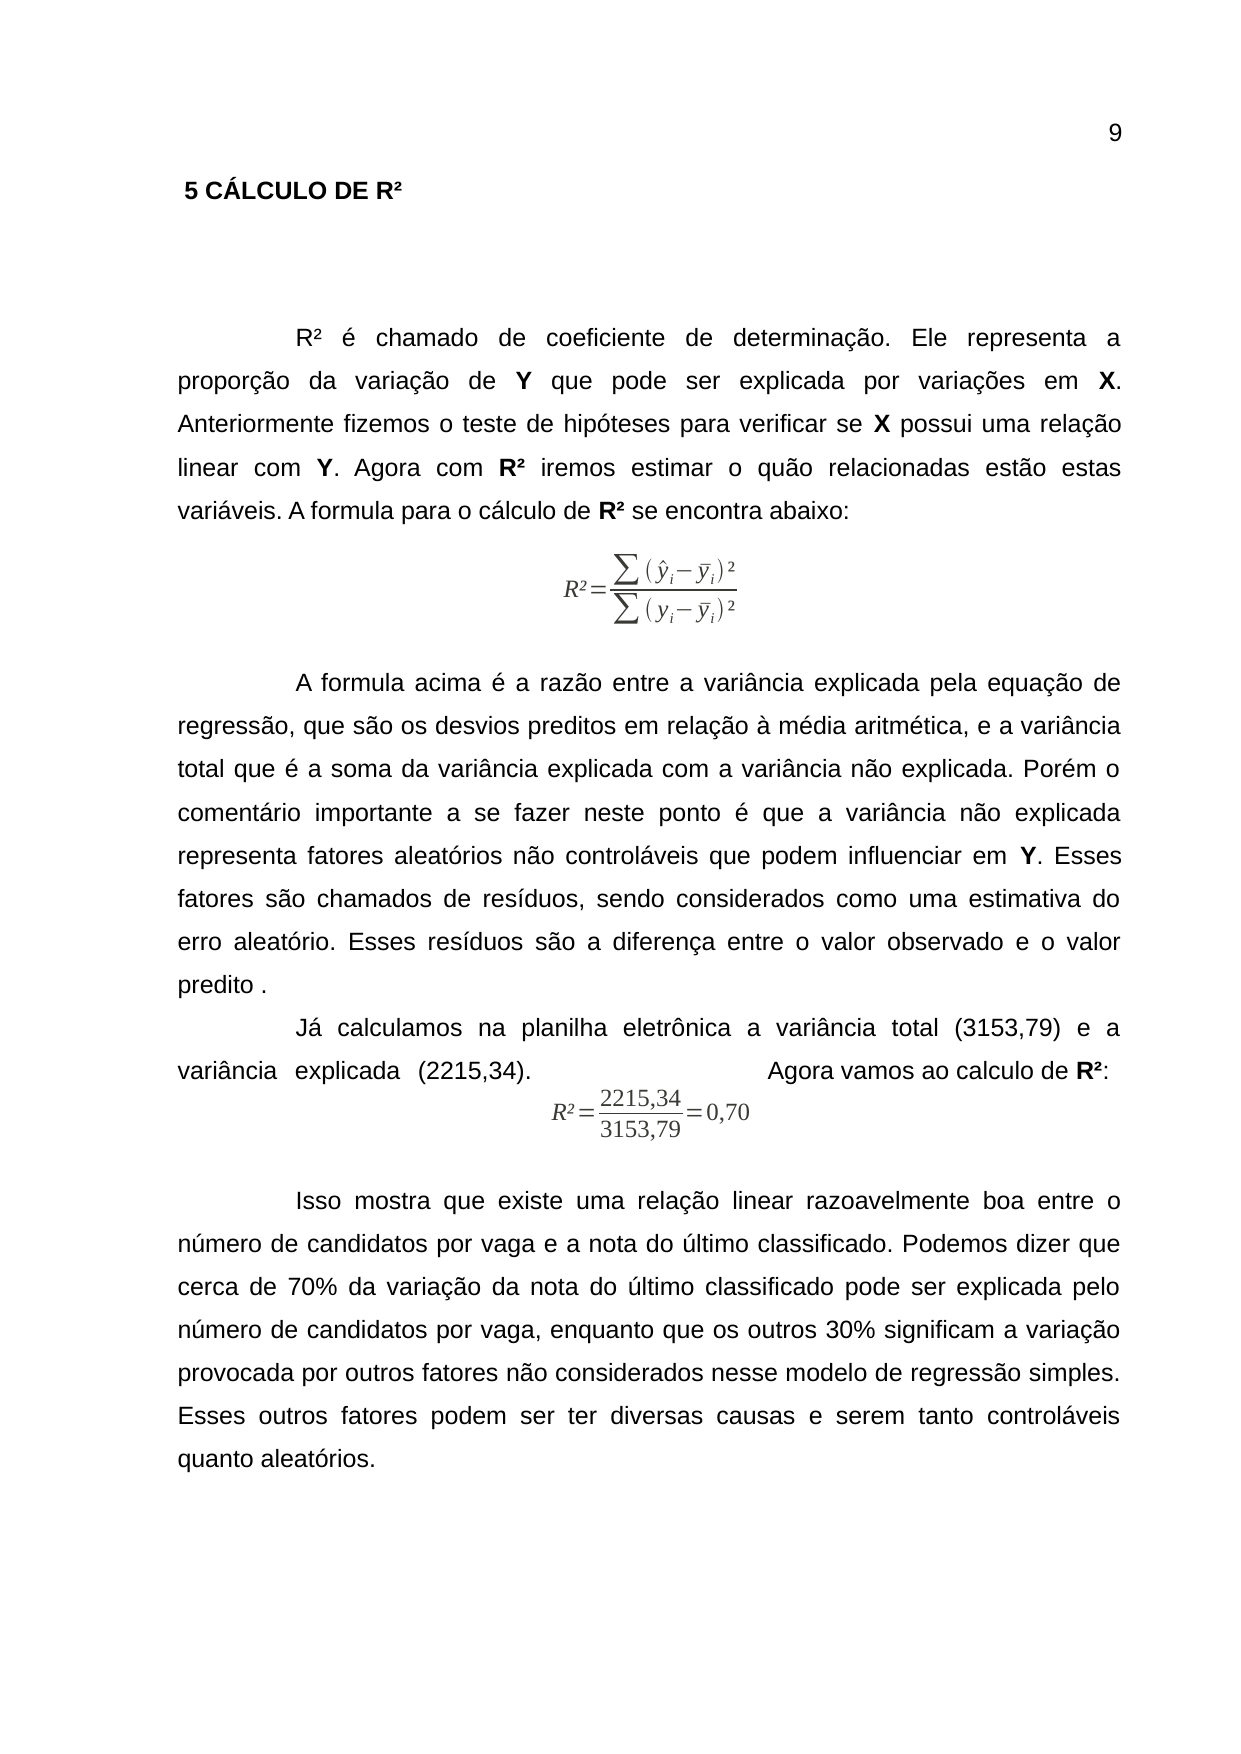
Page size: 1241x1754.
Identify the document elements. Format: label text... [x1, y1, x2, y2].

list Cálculo de R² [177, 176, 1122, 205]
text Isso mostra que existe uma relação linear razoavelmente boa entre o número de candidatos por vaga e a nota do último classificado. Podemos dizer que cerca de 70% da variação da nota do último classificado pode ser explicada pelo número de candidatos por vaga, enquanto que os outros 30% significam a variação provocada por outros fatores não considerados nesse modelo de regressão simples. Esses outros fatores podem ser ter diversas causas e serem tanto controláveis quanto aleatórios. [177, 1186, 1122, 1473]
text Já calculamos na planilha eletrônica a variância total (3153,79) e a variância explicada (2215,34). Agora vamos ao calculo de R²: [177, 1013, 1122, 1085]
text A formula acima é a razão entre a variância explicada pela equação de regressão, que são os desvios preditos em relação à média aritmética, e a variância total que é a soma da variância explicada com a variância não explicada. Porém o comentário importante a se fazer neste ponto é que a variância não explicada representa fatores aleatórios não controláveis que podem influenciar em Y. Esses fatores são chamados de resíduos, sendo considerados como uma estimativa do erro aleatório. Esses resíduos são a diferença entre o valor observado e o valor predito . [177, 668, 1122, 999]
text R² é chamado de coeficiente de determinação. Ele representa a proporção da variação de Y que pode ser explicada por variações em X. Anteriormente fizemos o teste de hipóteses para verificar se X possui uma relação linear com Y. Agora com R² iremos estimar o quão relacionadas estão estas variáveis. A formula para o cálculo de R² se encontra abaixo: [177, 323, 1122, 524]
